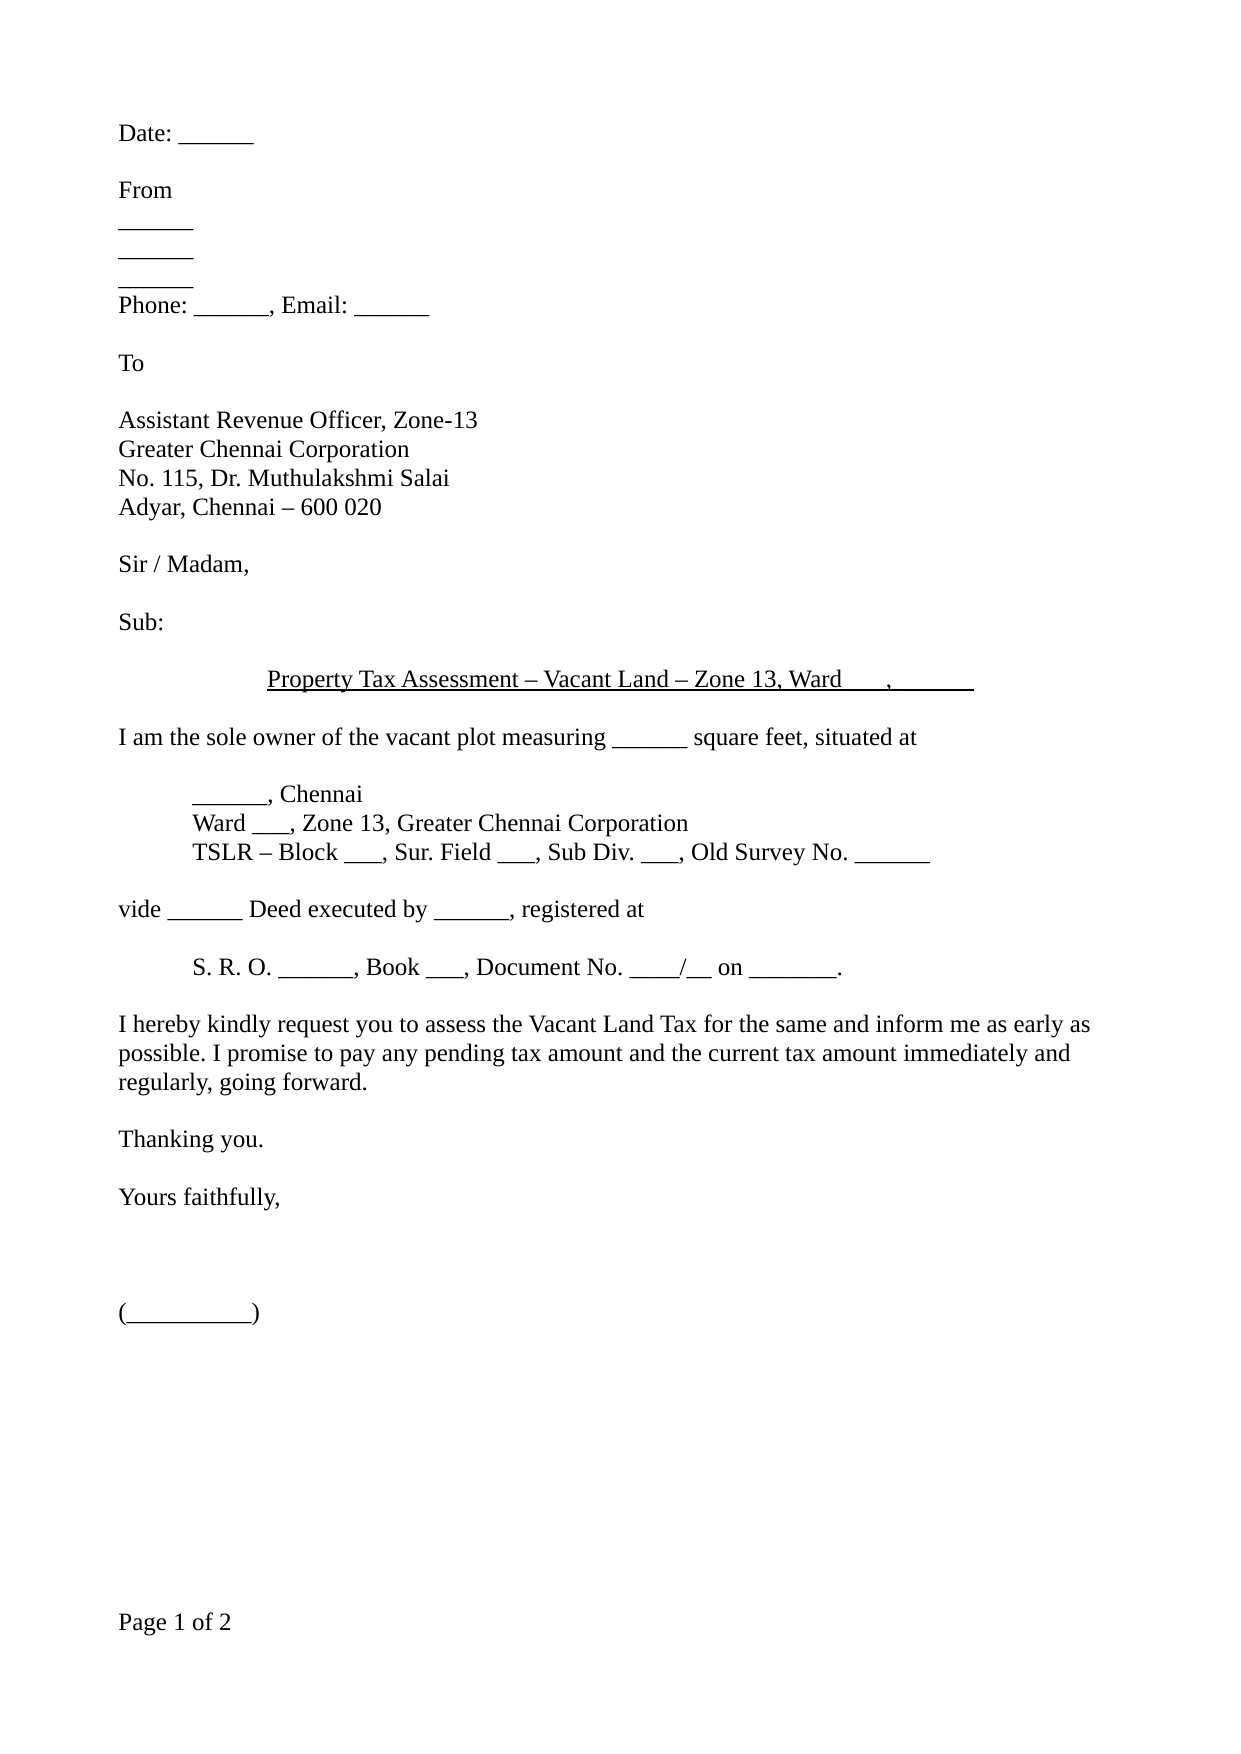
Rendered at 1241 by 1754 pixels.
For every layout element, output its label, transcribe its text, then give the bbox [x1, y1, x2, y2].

text Greater Chennai Corporation [118, 434, 1122, 463]
text ______ [118, 233, 1122, 262]
text Sub: [118, 607, 1122, 636]
text Yours faithfully, [118, 1182, 1122, 1211]
text I am the sole owner of the vacant plot measuring ______ square feet, situated at [118, 722, 1122, 751]
text TSLR – Block ___, Sur. Field ___, Sub Div. ___, Old Survey No. ______ [192, 837, 1122, 866]
text To [118, 348, 1122, 377]
text From [118, 176, 1122, 204]
text Phone: ______, Email: ______ [118, 291, 1122, 319]
text (__________) [118, 1297, 1122, 1326]
text No. 115, Dr. Muthulakshmi Salai [118, 463, 1122, 492]
text vide ______ Deed executed by ______, registered at [118, 894, 1122, 923]
text Sir / Madam, [118, 549, 1122, 578]
text S. R. O. ______, Book ___, Document No. ____/__ on _______. [192, 952, 1122, 981]
text I hereby kindly request you to assess the Vacant Land Tax for the same and inform me as early as possible. I promise to pay any pending tax amount and the current tax amount immediately and regularly, going forward. [118, 1009, 1122, 1096]
text ______ [118, 262, 1122, 291]
text Thanking you. [118, 1124, 1122, 1153]
text Ward ___, Zone 13, Greater Chennai Corporation [192, 808, 1122, 837]
text Date: ______ [118, 118, 1122, 147]
text ______, Chennai [192, 779, 1122, 808]
text Property Tax Assessment – Vacant Land – Zone 13, Ward ___, ______ [118, 664, 1122, 693]
text Adyar, Chennai – 600 020 [118, 492, 1122, 521]
text ______ [118, 204, 1122, 233]
text Assistant Revenue Officer, Zone-13 [118, 406, 1122, 434]
